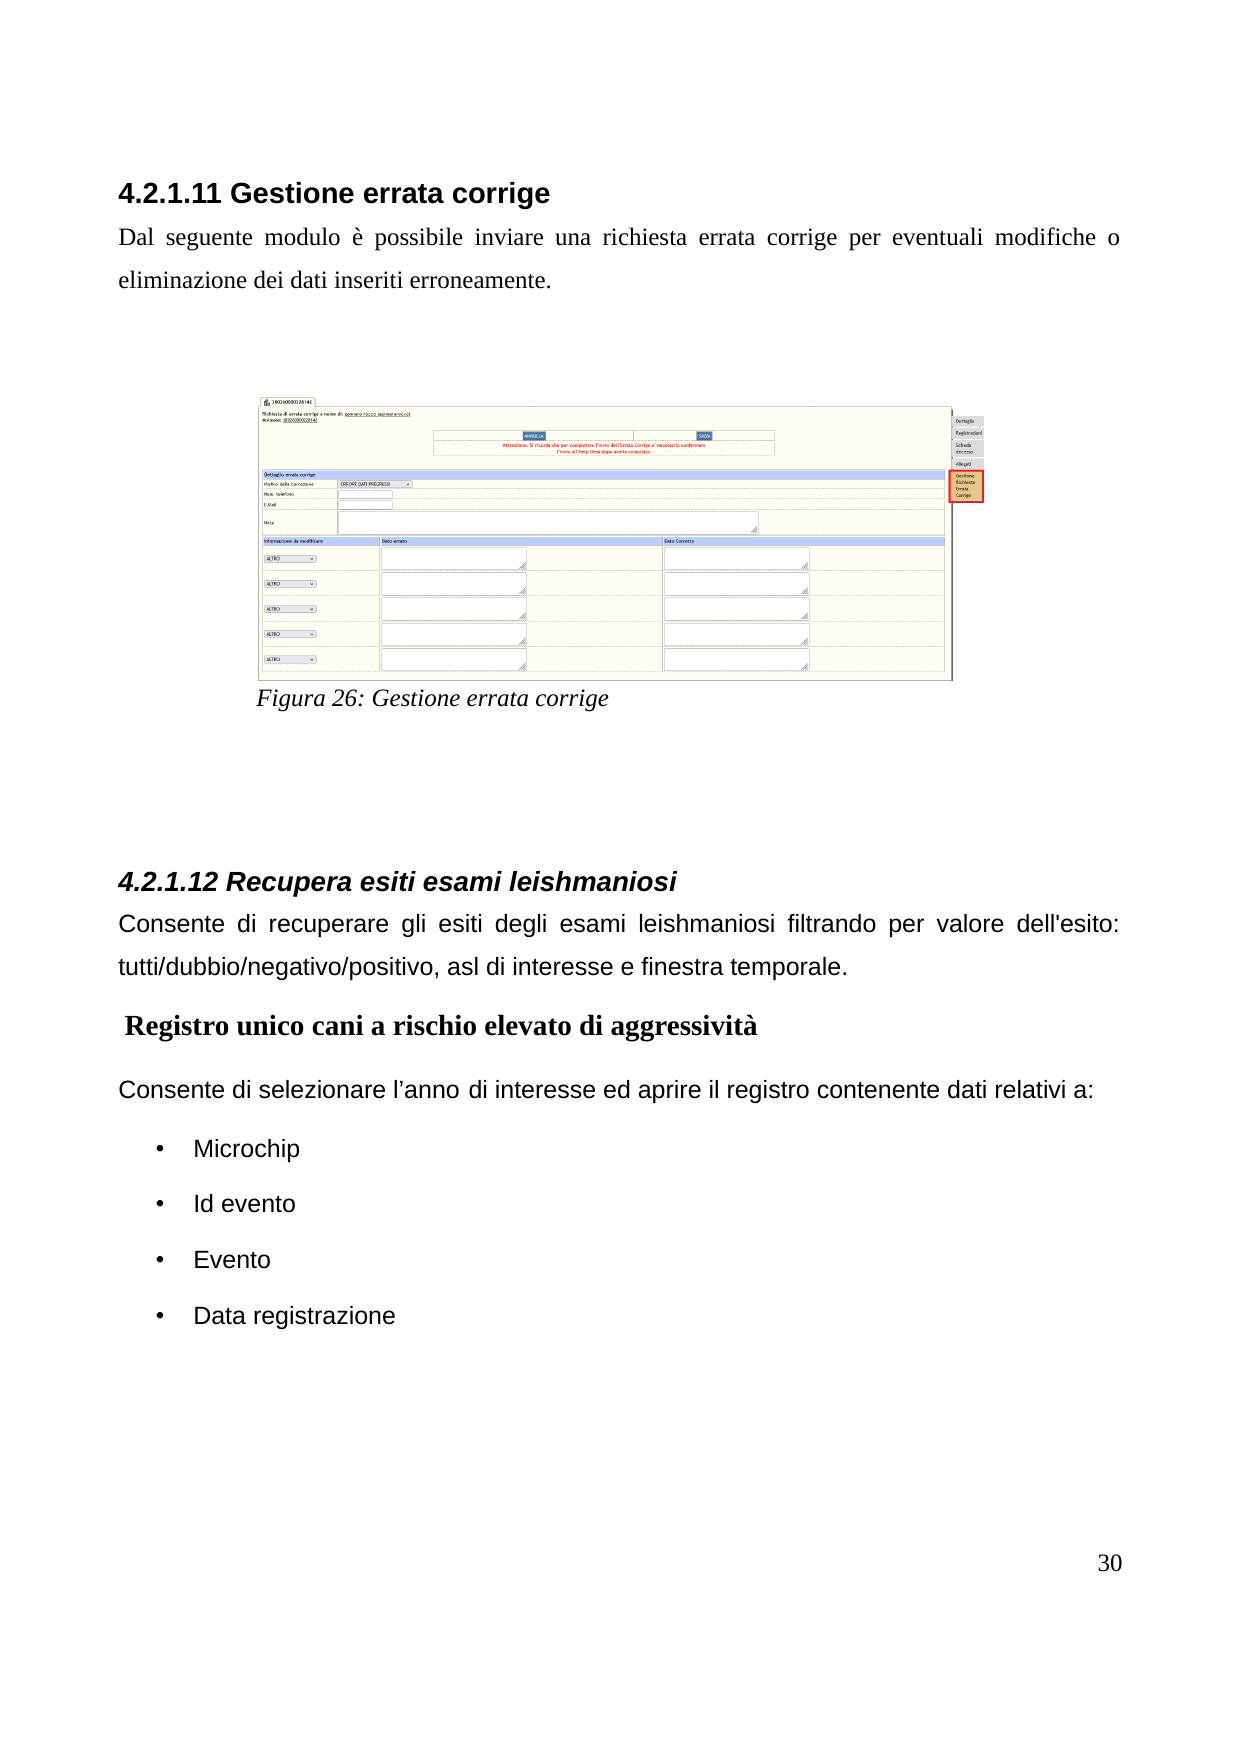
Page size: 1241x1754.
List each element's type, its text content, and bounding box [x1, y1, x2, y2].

subtitle 4.2.1.12 Recupera esiti esami leishmaniosi [118, 865, 1122, 897]
text Consente di recuperare gli esiti degli esami leishmaniosi filtrando per valore dell'esito: tutti/dubbio/negativo/positivo, asl di interesse e finestra temporale. [118, 909, 1122, 981]
picture [256, 389, 985, 683]
list Evento [156, 1245, 1122, 1274]
text Registro unico cani a rischio elevato di aggressività [118, 1008, 1122, 1042]
list Microchip [156, 1134, 1122, 1162]
text Consente di selezionare l’anno di interesse ed aprire il registro contenente dati relativi a: [118, 1071, 1122, 1104]
list Id evento [156, 1189, 1122, 1218]
text Figura 26: Gestione errata corrige [256, 683, 984, 711]
subtitle 4.2.1.11 Gestione errata corrige [118, 176, 1122, 210]
list Data registrazione [156, 1301, 1122, 1330]
text Dal seguente modulo è possibile inviare una richiesta errata corrige per eventuali modifiche o eliminazione dei dati inseriti erroneamente. [118, 222, 1122, 294]
